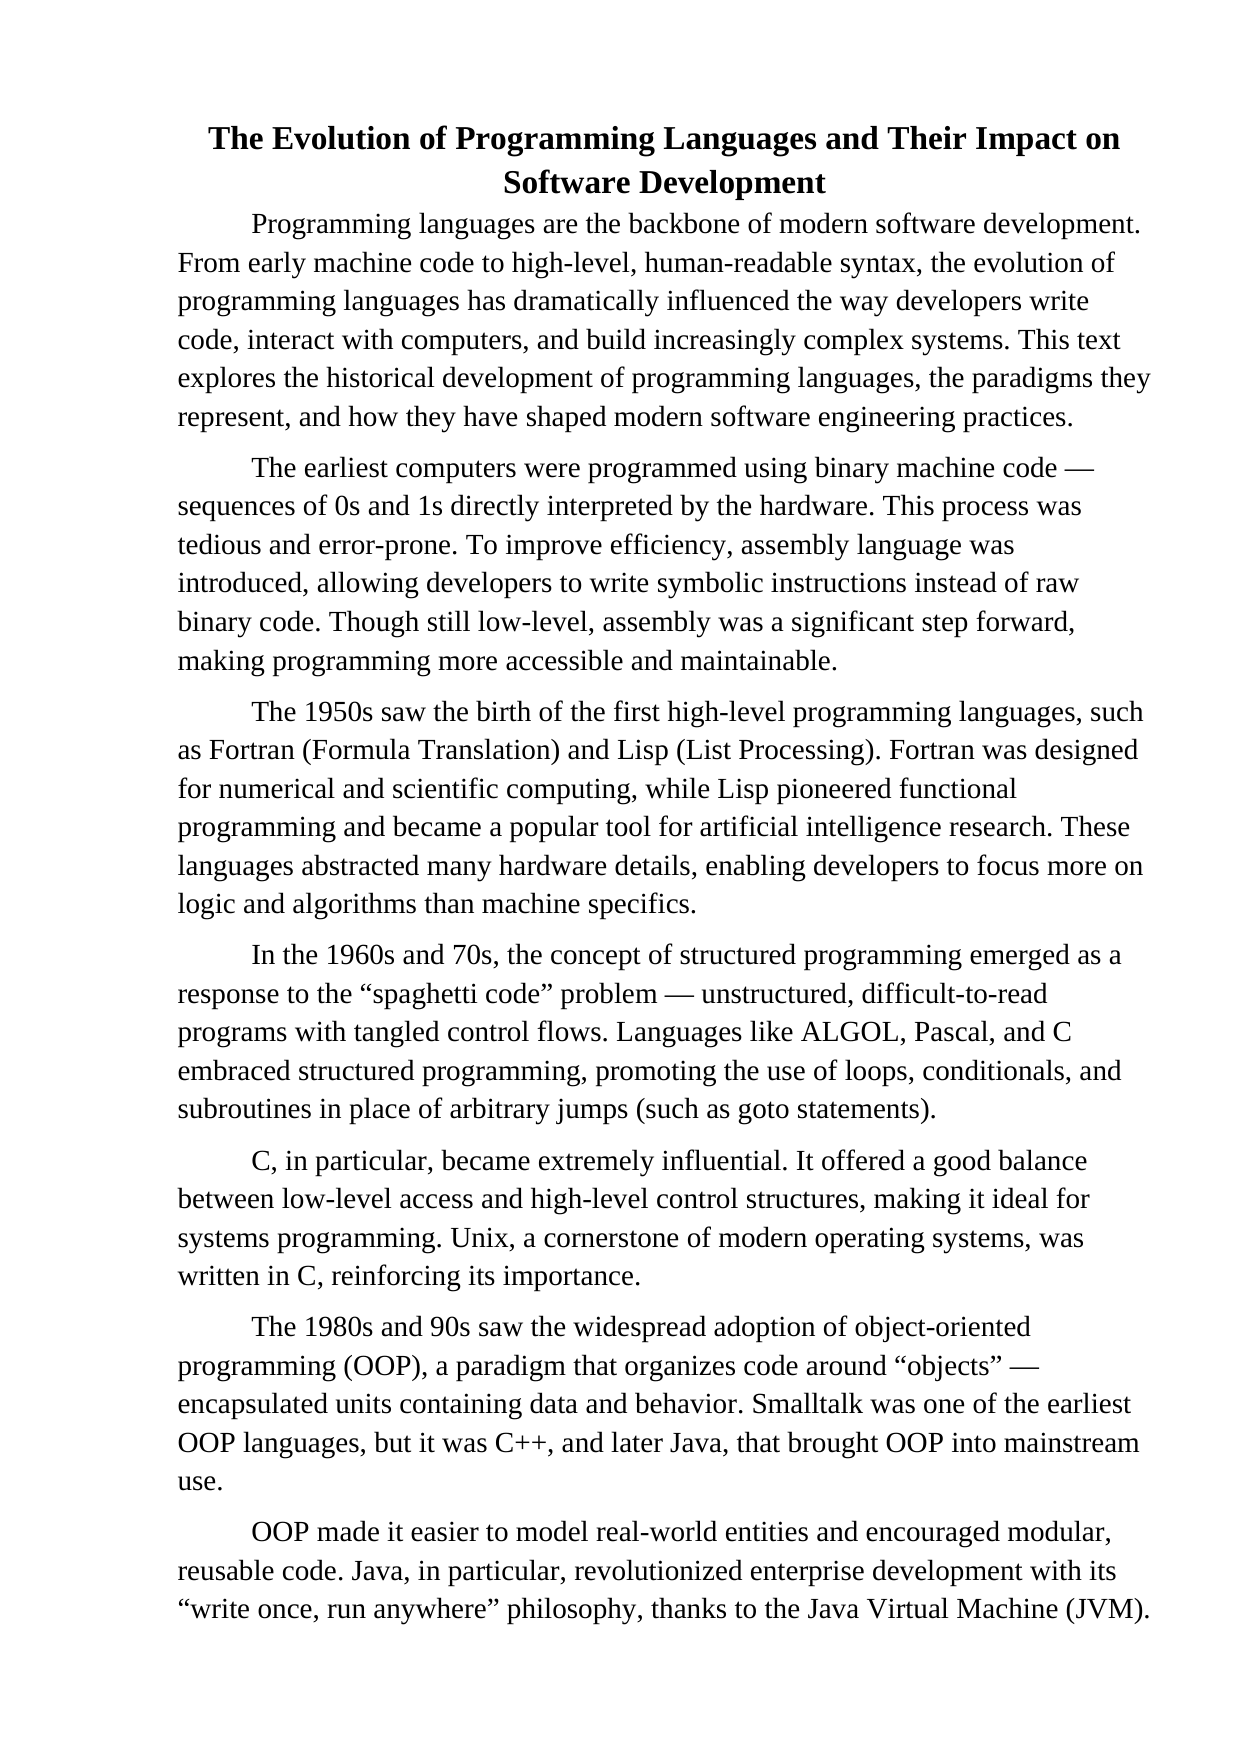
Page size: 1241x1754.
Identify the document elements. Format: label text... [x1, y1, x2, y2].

text In the 1960s and 70s, the concept of structured programming emerged as a response to the “spaghetti code” problem — unstructured, difficult-to-read programs with tangled control flows. Languages like ALGOL, Pascal, and C embraced structured programming, promoting the use of loops, conditionals, and subroutines in place of arbitrary jumps (such as goto statements). [177, 937, 1152, 1125]
text The 1950s saw the birth of the first high-level programming languages, such as Fortran (Formula Translation) and Lisp (List Processing). Fortran was designed for numerical and scientific computing, while Lisp pioneered functional programming and became a popular tool for artificial intelligence research. These languages abstracted many hardware details, enabling developers to focus more on logic and algorithms than machine specifics. [177, 694, 1152, 920]
text The earliest computers were programmed using binary machine code — sequences of 0s and 1s directly interpreted by the hardware. This process was tedious and error-prone. To improve efficiency, assembly language was introduced, allowing developers to write symbolic instructions instead of raw binary code. Though still low-level, assembly was a significant step forward, making programming more accessible and maintainable. [177, 450, 1152, 676]
text The Evolution of Programming Languages and Their Impact on Software Development [177, 118, 1152, 201]
text OOP made it easier to model real-world entities and encouraged modular, reusable code. Java, in particular, revolutionized enterprise development with its “write once, run anywhere” philosophy, thanks to the Java Virtual Machine (JVM). [177, 1514, 1152, 1625]
text C, in particular, became extremely influential. It offered a good balance between low-level access and high-level control structures, making it ideal for systems programming. Unix, a cornerstone of modern operating systems, was written in C, reinforcing its importance. [177, 1143, 1152, 1292]
text The 1980s and 90s saw the widespread adoption of object-oriented programming (OOP), a paradigm that organizes code around “objects” — encapsulated units containing data and behavior. Smalltalk was one of the earliest OOP languages, but it was C++, and later Java, that brought OOP into mainstream use. [177, 1309, 1152, 1497]
text Programming languages are the backbone of modern software development. From early machine code to high-level, human-readable syntax, the evolution of programming languages has dramatically influenced the way developers write code, interact with computers, and build increasingly complex systems. This text explores the historical development of programming languages, the paradigms they represent, and how they have shaped modern software engineering practices. [177, 206, 1152, 432]
